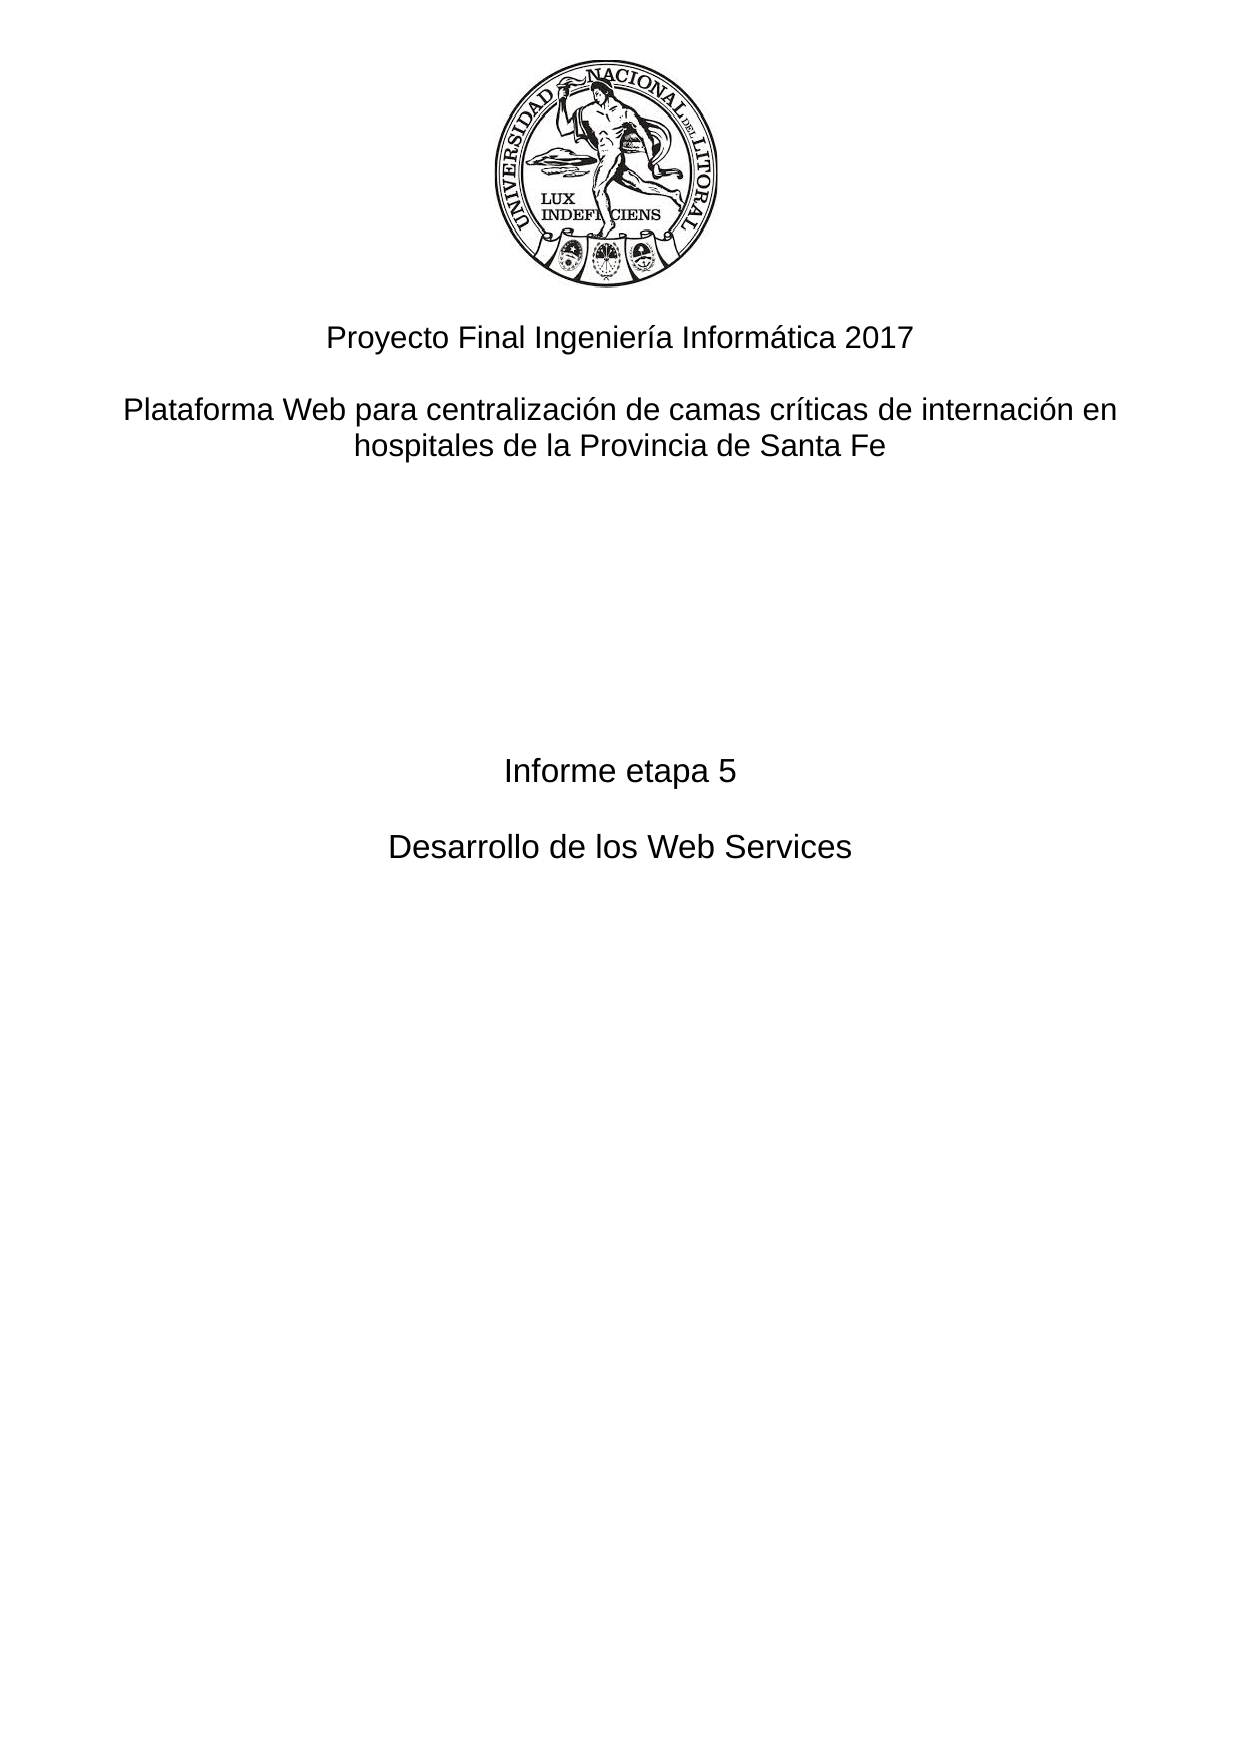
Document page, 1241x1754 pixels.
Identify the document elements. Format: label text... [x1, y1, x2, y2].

text Informe etapa 5 [118, 751, 1122, 789]
text Plataforma Web para centralización de camas críticas de internación en hospitales de la Provincia de Santa Fe [118, 391, 1122, 463]
text Proyecto Final Ingeniería Informática 2017 [118, 319, 1122, 355]
picture [494, 60, 718, 288]
text Desarrollo de los Web Services [118, 827, 1122, 866]
